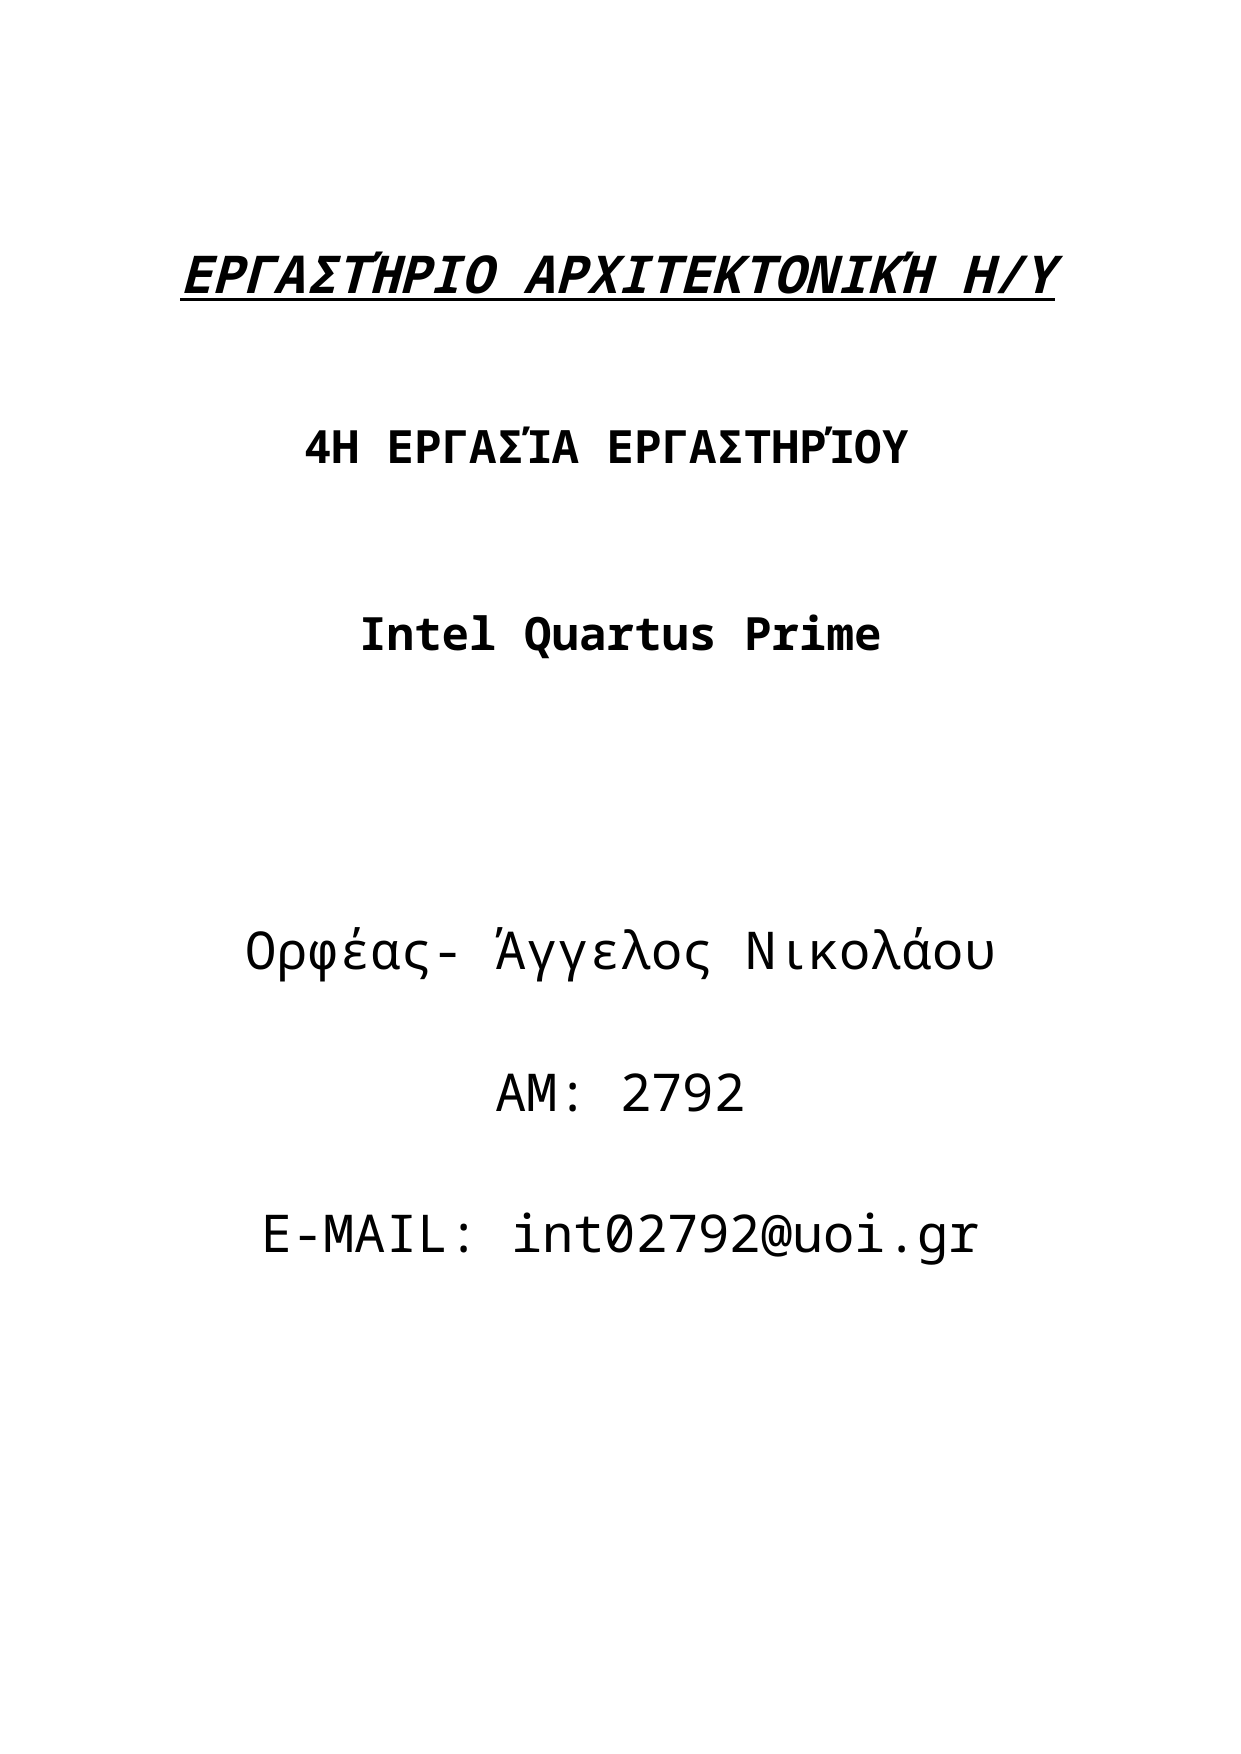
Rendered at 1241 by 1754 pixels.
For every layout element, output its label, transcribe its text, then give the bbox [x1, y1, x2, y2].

text E-MAIL: int02792@uoi.gr [118, 1197, 1122, 1268]
text ΕΡΓΑΣΤΉΡΙΟ ΑΡΧΙΤΕΚΤΟΝΙΚΉ Η/Υ [118, 238, 1122, 309]
text Ορφέας- Άγγελος Νικολάου [118, 913, 1122, 984]
text ΑΜ: 2792 [118, 1055, 1122, 1126]
text Intel Quartus Prime [118, 601, 1122, 664]
text 4Η ΕΡΓΑΣΊΑ ΕΡΓΑΣΤΗΡΊΟΥ [118, 414, 1122, 477]
